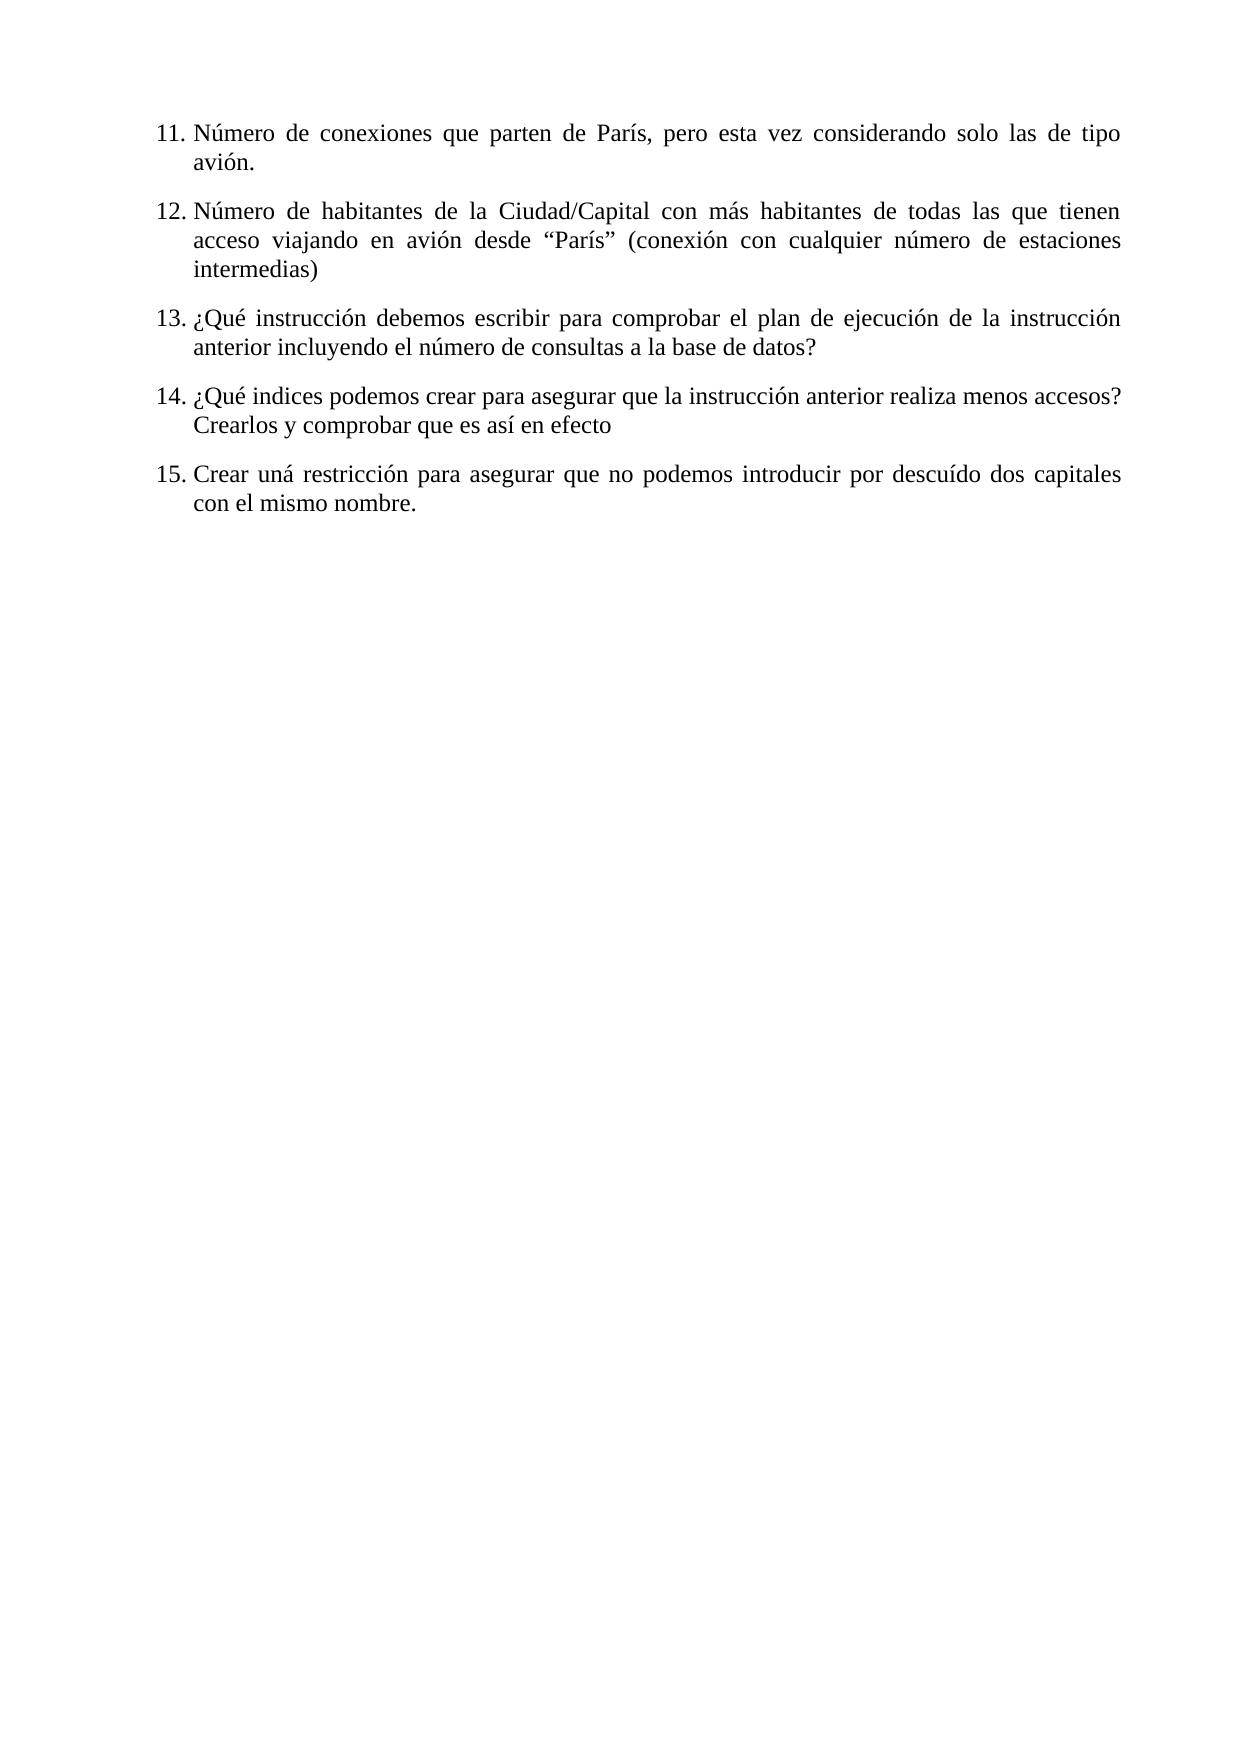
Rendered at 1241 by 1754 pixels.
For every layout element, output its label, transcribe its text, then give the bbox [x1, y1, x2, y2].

list Número de habitantes de la Ciudad/Capital con más habitantes de todas las que tienen acceso viajando en avión desde “París” (conexión con cualquier número de estaciones intermedias) [156, 196, 1122, 282]
list Número de conexiones que parten de París, pero esta vez considerando solo las de tipo avión. [156, 118, 1122, 176]
list ¿Qué indices podemos crear para asegurar que la instrucción anterior realiza menos accesos? Crearlos y comprobar que es así en efecto [156, 381, 1122, 439]
list ¿Qué instrucción debemos escribir para comprobar el plan de ejecución de la instrucción anterior incluyendo el número de consultas a la base de datos? [156, 303, 1122, 361]
list Crear uná restricción para asegurar que no podemos introducir por descuído dos capitales con el mismo nombre. [156, 459, 1122, 517]
